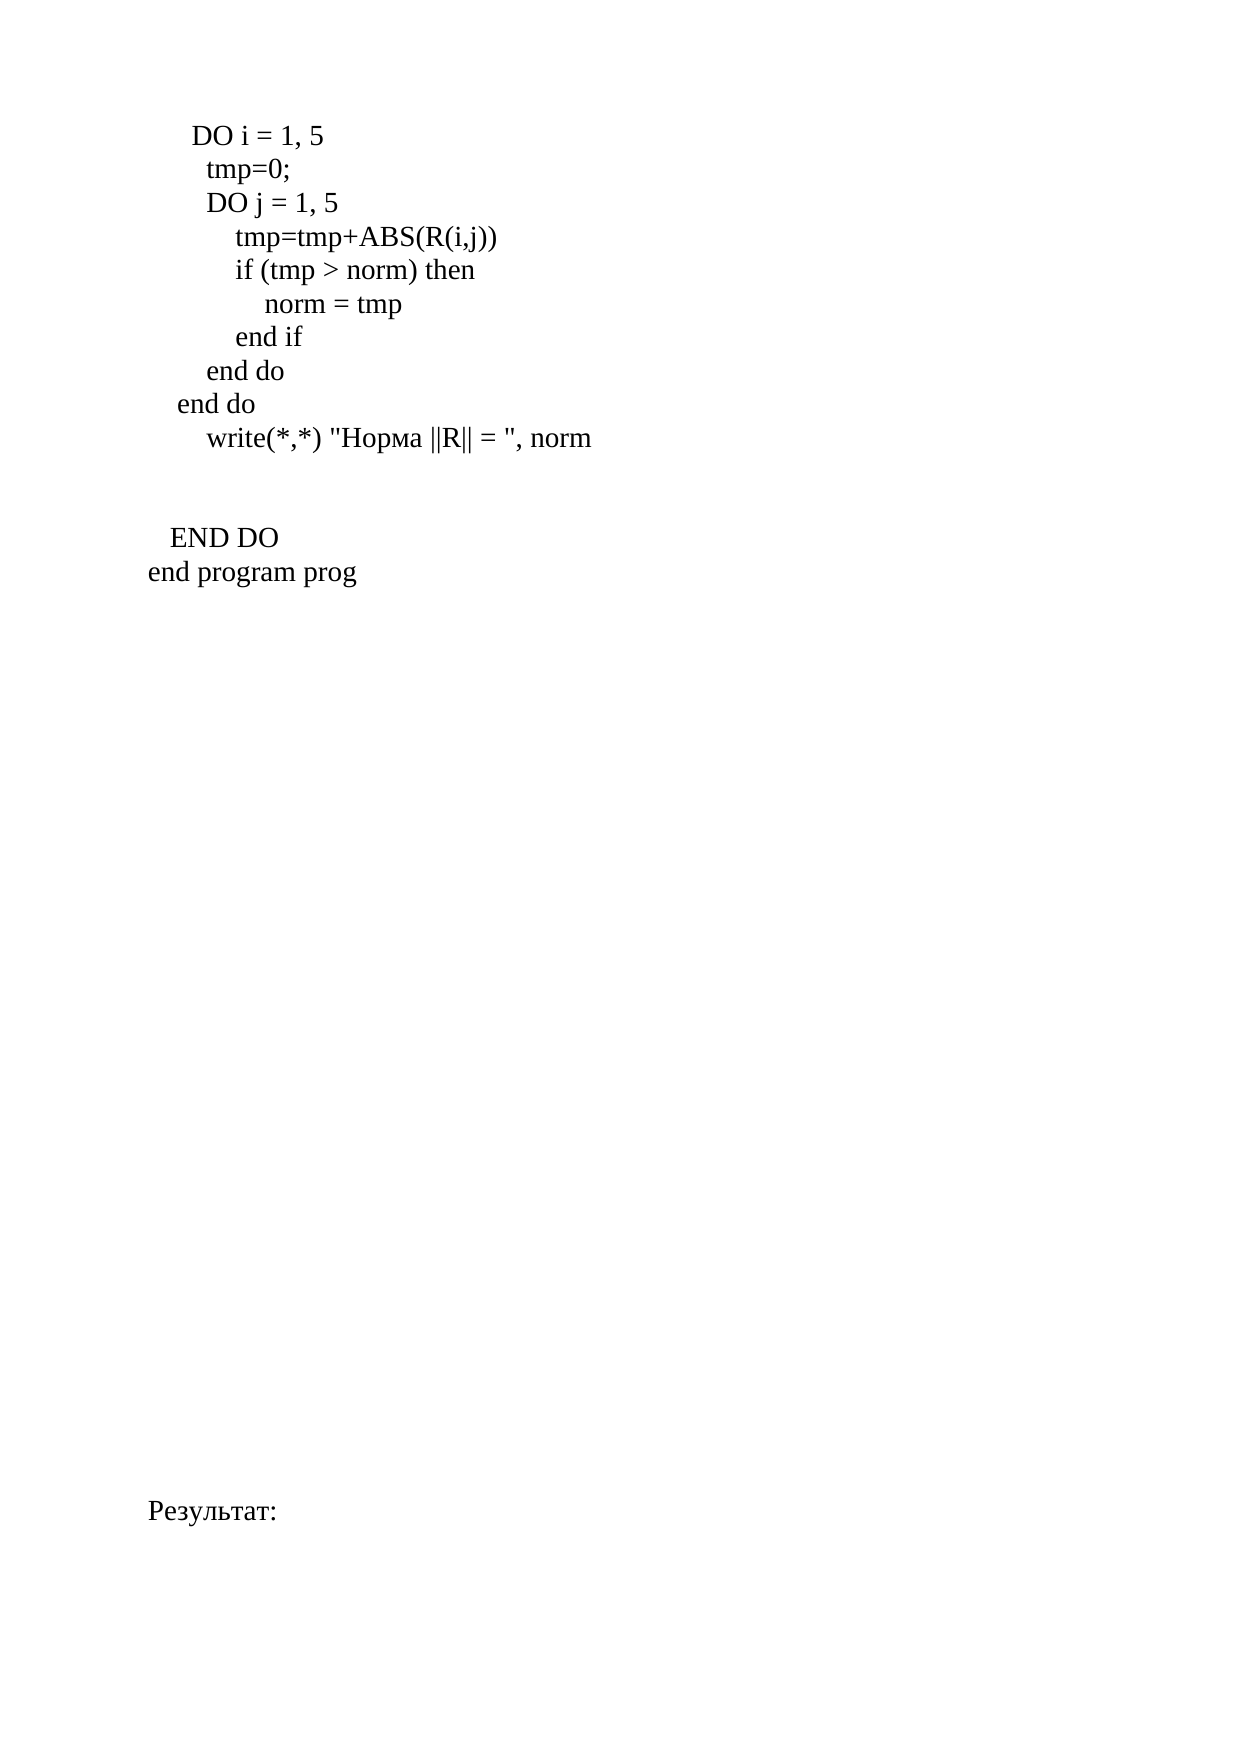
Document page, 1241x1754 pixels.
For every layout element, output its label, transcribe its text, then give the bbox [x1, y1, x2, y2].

text END DO [148, 521, 1181, 554]
text write(*,*) "Норма ||R|| = ", norm [148, 420, 1181, 453]
text end do [148, 353, 1181, 386]
text end if [148, 319, 1181, 353]
text end program prog [148, 554, 1181, 588]
text if (tmp > norm) then [148, 252, 1181, 286]
text end do [148, 386, 1181, 420]
text Результат: [148, 1493, 1181, 1527]
text tmp=0; [148, 152, 1181, 185]
text DO j = 1, 5 [148, 185, 1181, 219]
text DO i = 1, 5 [148, 118, 1181, 152]
text tmp=tmp+ABS(R(i,j)) [148, 219, 1181, 252]
text norm = tmp [148, 286, 1181, 319]
